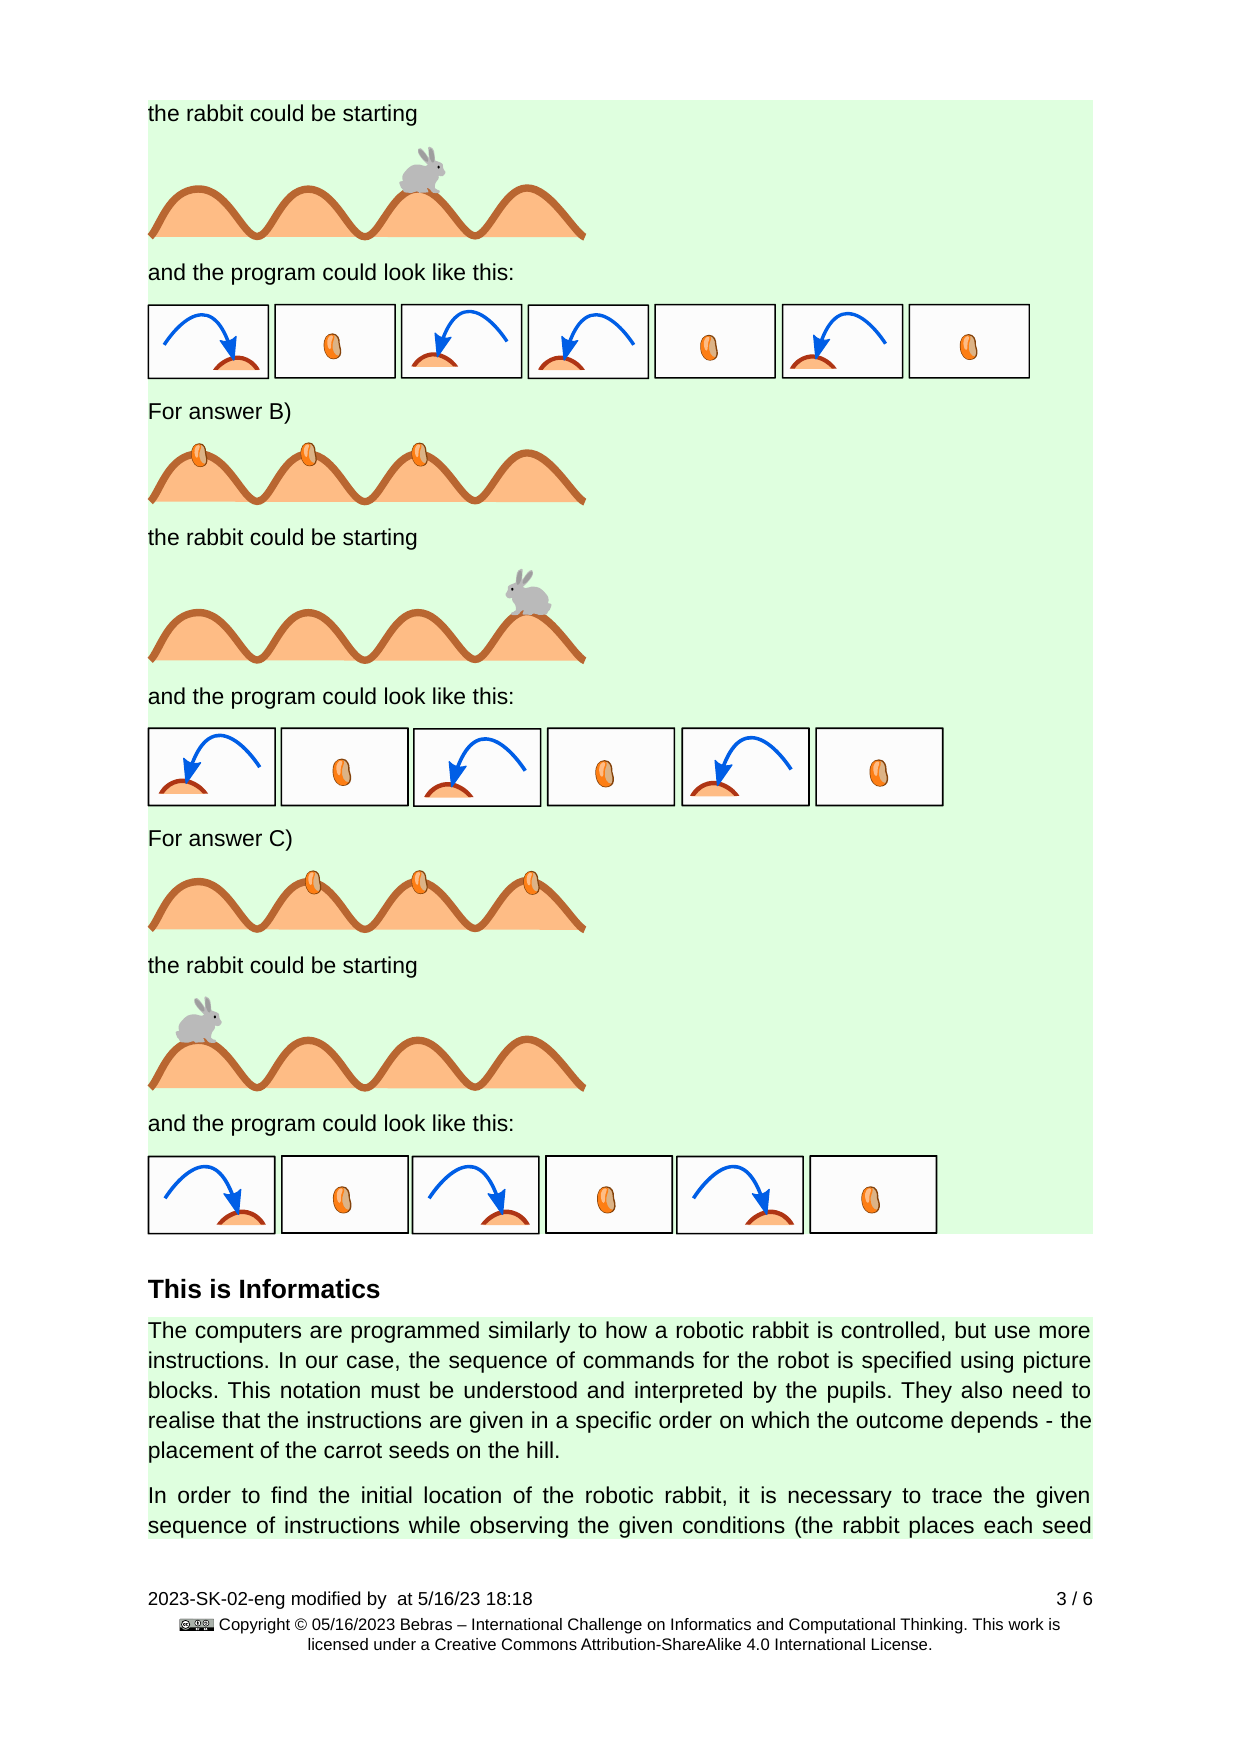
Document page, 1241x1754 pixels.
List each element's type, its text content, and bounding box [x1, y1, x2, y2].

text For answer B) [148, 398, 1093, 424]
text the rabbit could be starting [148, 100, 1093, 127]
text For answer C) [148, 825, 1093, 852]
text and the program could look like this: [148, 683, 1093, 709]
text the rabbit could be starting [148, 952, 1093, 978]
text In order to find the initial location of the robotic rabbit, it is necessary to trace the given sequence of instructions while observing the given conditions (the rabbit places each seed [148, 1482, 1093, 1539]
text the rabbit could be starting [148, 524, 1093, 550]
subtitle This is Informatics [148, 1274, 1093, 1304]
text and the program could look like this: [148, 1110, 1093, 1137]
text The computers are programmed similarly to how a robotic rabbit is controlled, but use more instructions. In our case, the sequence of commands for the robot is specified using picture blocks. This notation must be understood and interpreted by the pupils. They also need to realise that the instructions are given in a specific order on which the outcome depends - the placement of the carrot seeds on the hill. [148, 1317, 1093, 1464]
text and the program could look like this: [148, 259, 1093, 285]
